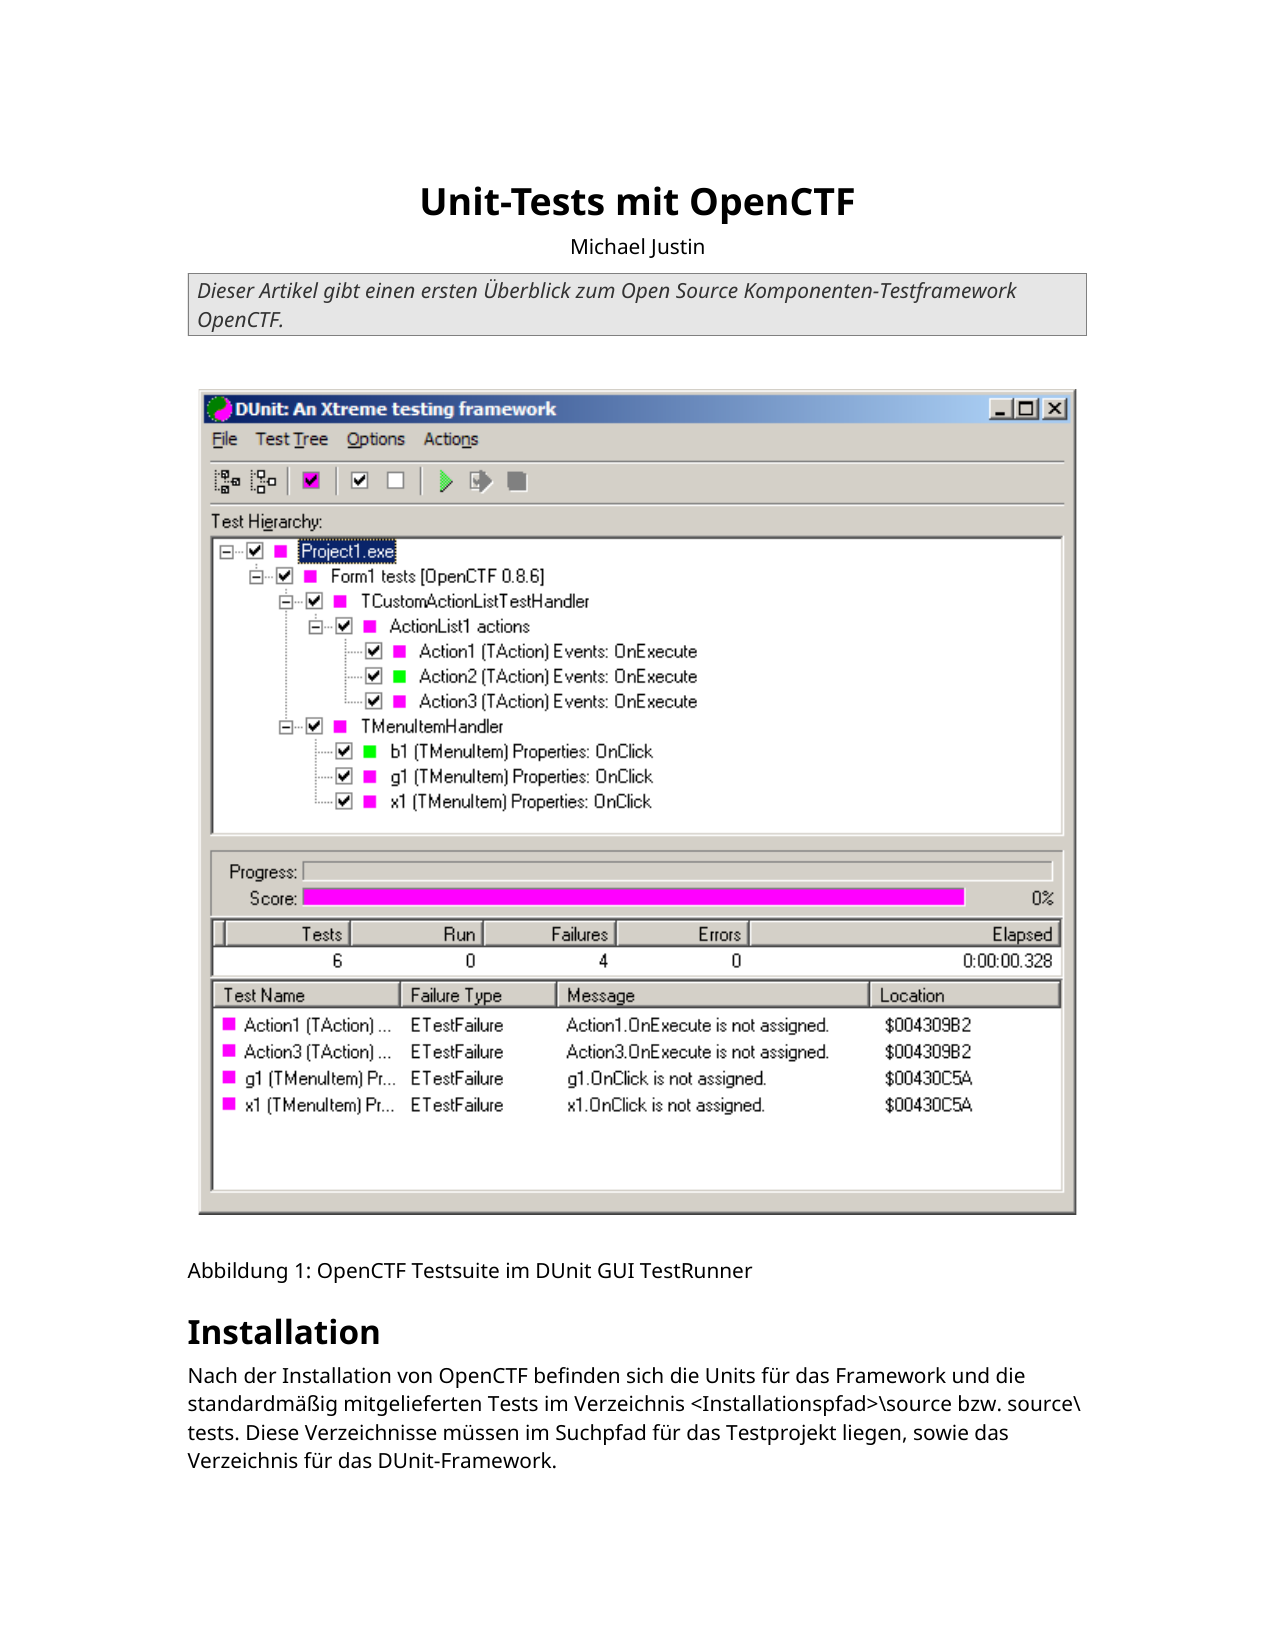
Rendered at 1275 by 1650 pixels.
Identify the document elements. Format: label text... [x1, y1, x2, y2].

text Abbildung 1: OpenCTF Testsuite im DUnit GUI TestRunner [187, 1256, 1087, 1284]
picture [198, 389, 1077, 1215]
subtitle Installation [187, 1309, 1087, 1354]
text Dieser Artikel gibt einen ersten Überblick zum Open Source Komponenten-Testframework OpenCTF. [189, 274, 1086, 335]
text Nach der Installation von OpenCTF befinden sich die Units für das Framework und die standardmäßig mitgelieferten Tests im Verzeichnis <Installationspfad>\source bzw. source\tests. Diese Verzeichnisse müssen im Suchpfad für das Testprojekt liegen, sowie das Verzeichnis für das DUnit-Framework. [187, 1361, 1087, 1474]
title Unit-Tests mit OpenCTF [187, 175, 1087, 226]
text Michael Justin [187, 232, 1087, 261]
